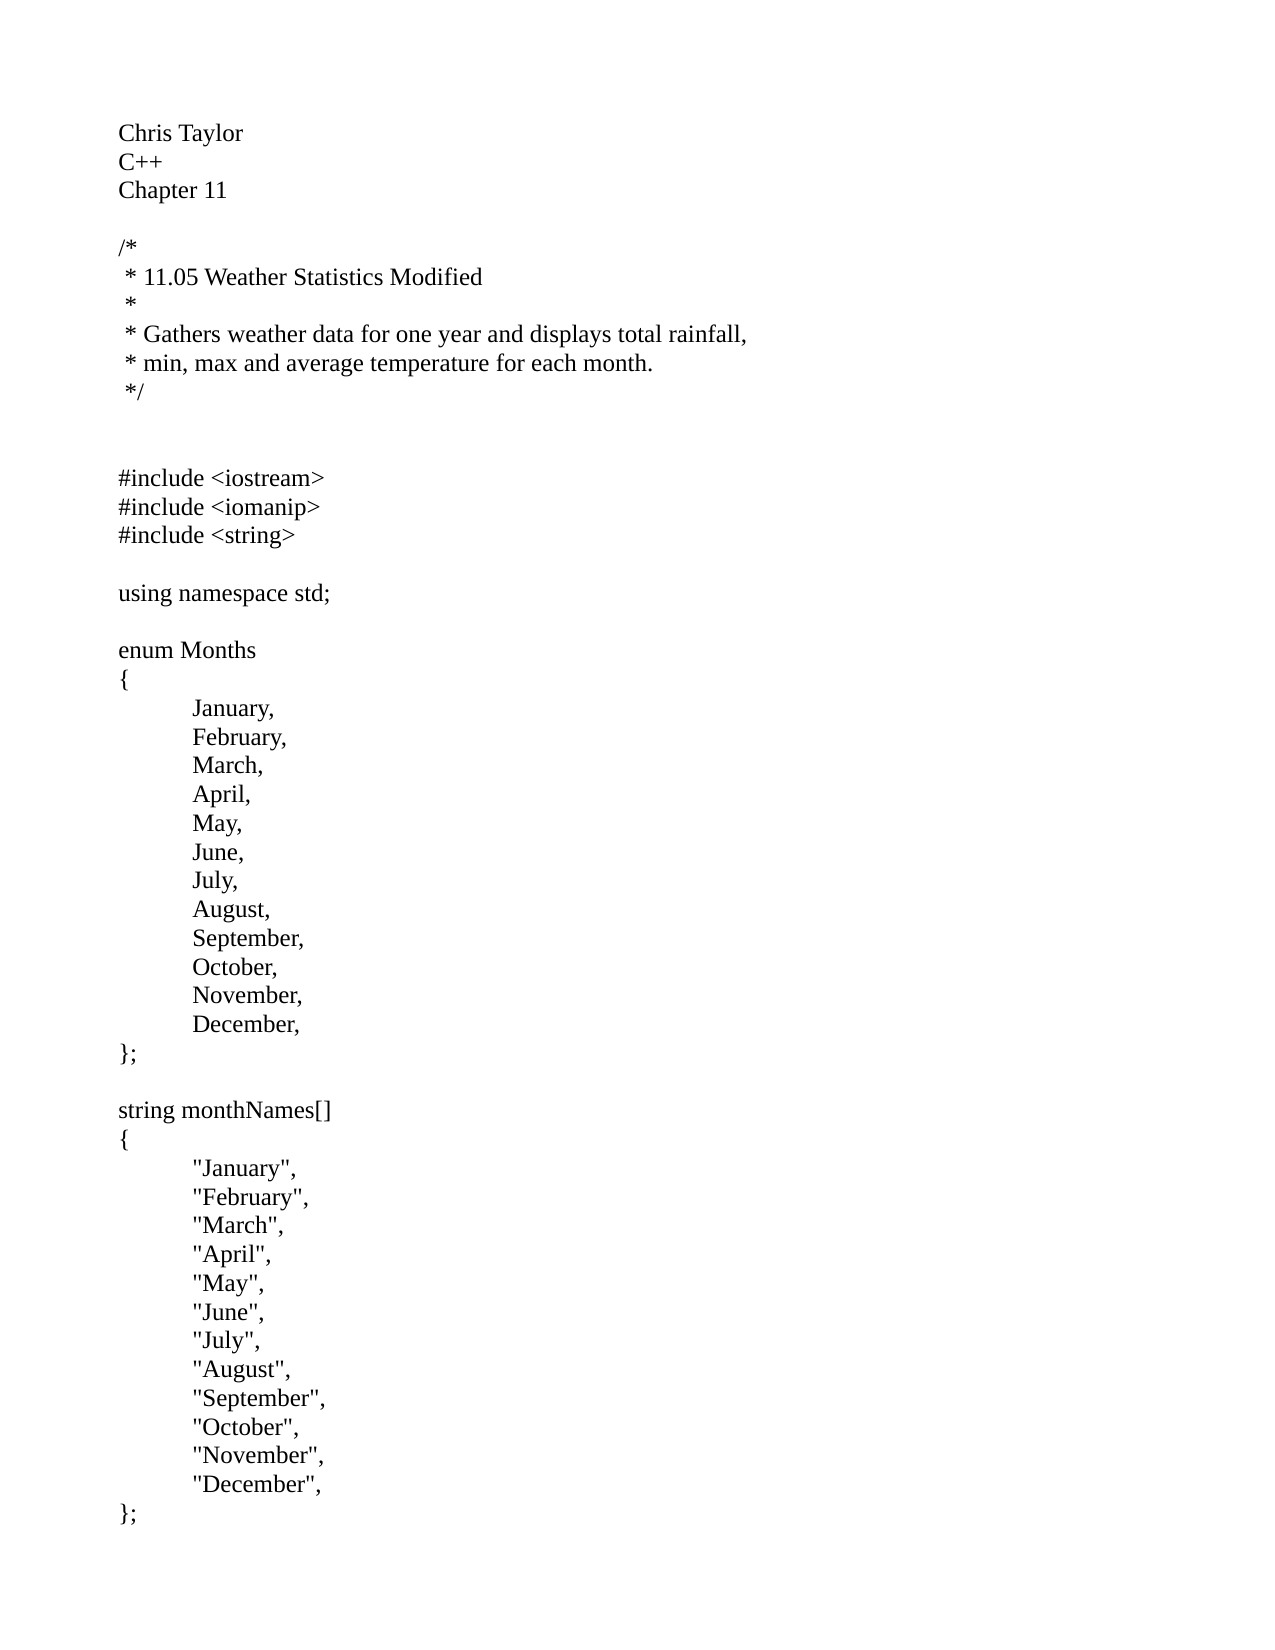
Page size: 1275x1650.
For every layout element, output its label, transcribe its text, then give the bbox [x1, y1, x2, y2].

text string monthNames[] [118, 1096, 1157, 1124]
text "August", [118, 1354, 1157, 1383]
text #include <iostream> [118, 463, 1157, 492]
text "September", [118, 1383, 1157, 1412]
text December, [118, 1009, 1157, 1038]
text { [118, 664, 1157, 693]
text * [118, 291, 1157, 319]
text "January", [118, 1153, 1157, 1182]
text */ [118, 377, 1157, 406]
text November, [118, 981, 1157, 1009]
text * Gathers weather data for one year and displays total rainfall, [118, 319, 1157, 348]
text { [118, 1124, 1157, 1153]
text "February", [118, 1182, 1157, 1211]
text enum Months [118, 636, 1157, 664]
text June, [118, 837, 1157, 866]
text September, [118, 923, 1157, 952]
text #include <iomanip> [118, 492, 1157, 521]
text C++ [118, 147, 1157, 176]
text * 11.05 Weather Statistics Modified [118, 262, 1157, 291]
text "April", [118, 1239, 1157, 1268]
text /* [118, 233, 1157, 262]
text #include <string> [118, 521, 1157, 549]
text using namespace std; [118, 578, 1157, 607]
text "March", [118, 1211, 1157, 1239]
text "May", [118, 1268, 1157, 1297]
text "June", [118, 1297, 1157, 1326]
text * min, max and average temperature for each month. [118, 348, 1157, 377]
text October, [118, 952, 1157, 981]
text May, [118, 808, 1157, 837]
text "July", [118, 1326, 1157, 1354]
text January, [118, 693, 1157, 722]
text March, [118, 751, 1157, 779]
text "November", [118, 1441, 1157, 1469]
text July, [118, 866, 1157, 894]
text August, [118, 894, 1157, 923]
text Chris Taylor [118, 118, 1157, 147]
text "December", [118, 1469, 1157, 1498]
text Chapter 11 [118, 176, 1157, 204]
text February, [118, 722, 1157, 751]
text April, [118, 779, 1157, 808]
text }; [118, 1038, 1157, 1067]
text "October", [118, 1412, 1157, 1441]
text }; [118, 1498, 1157, 1527]
